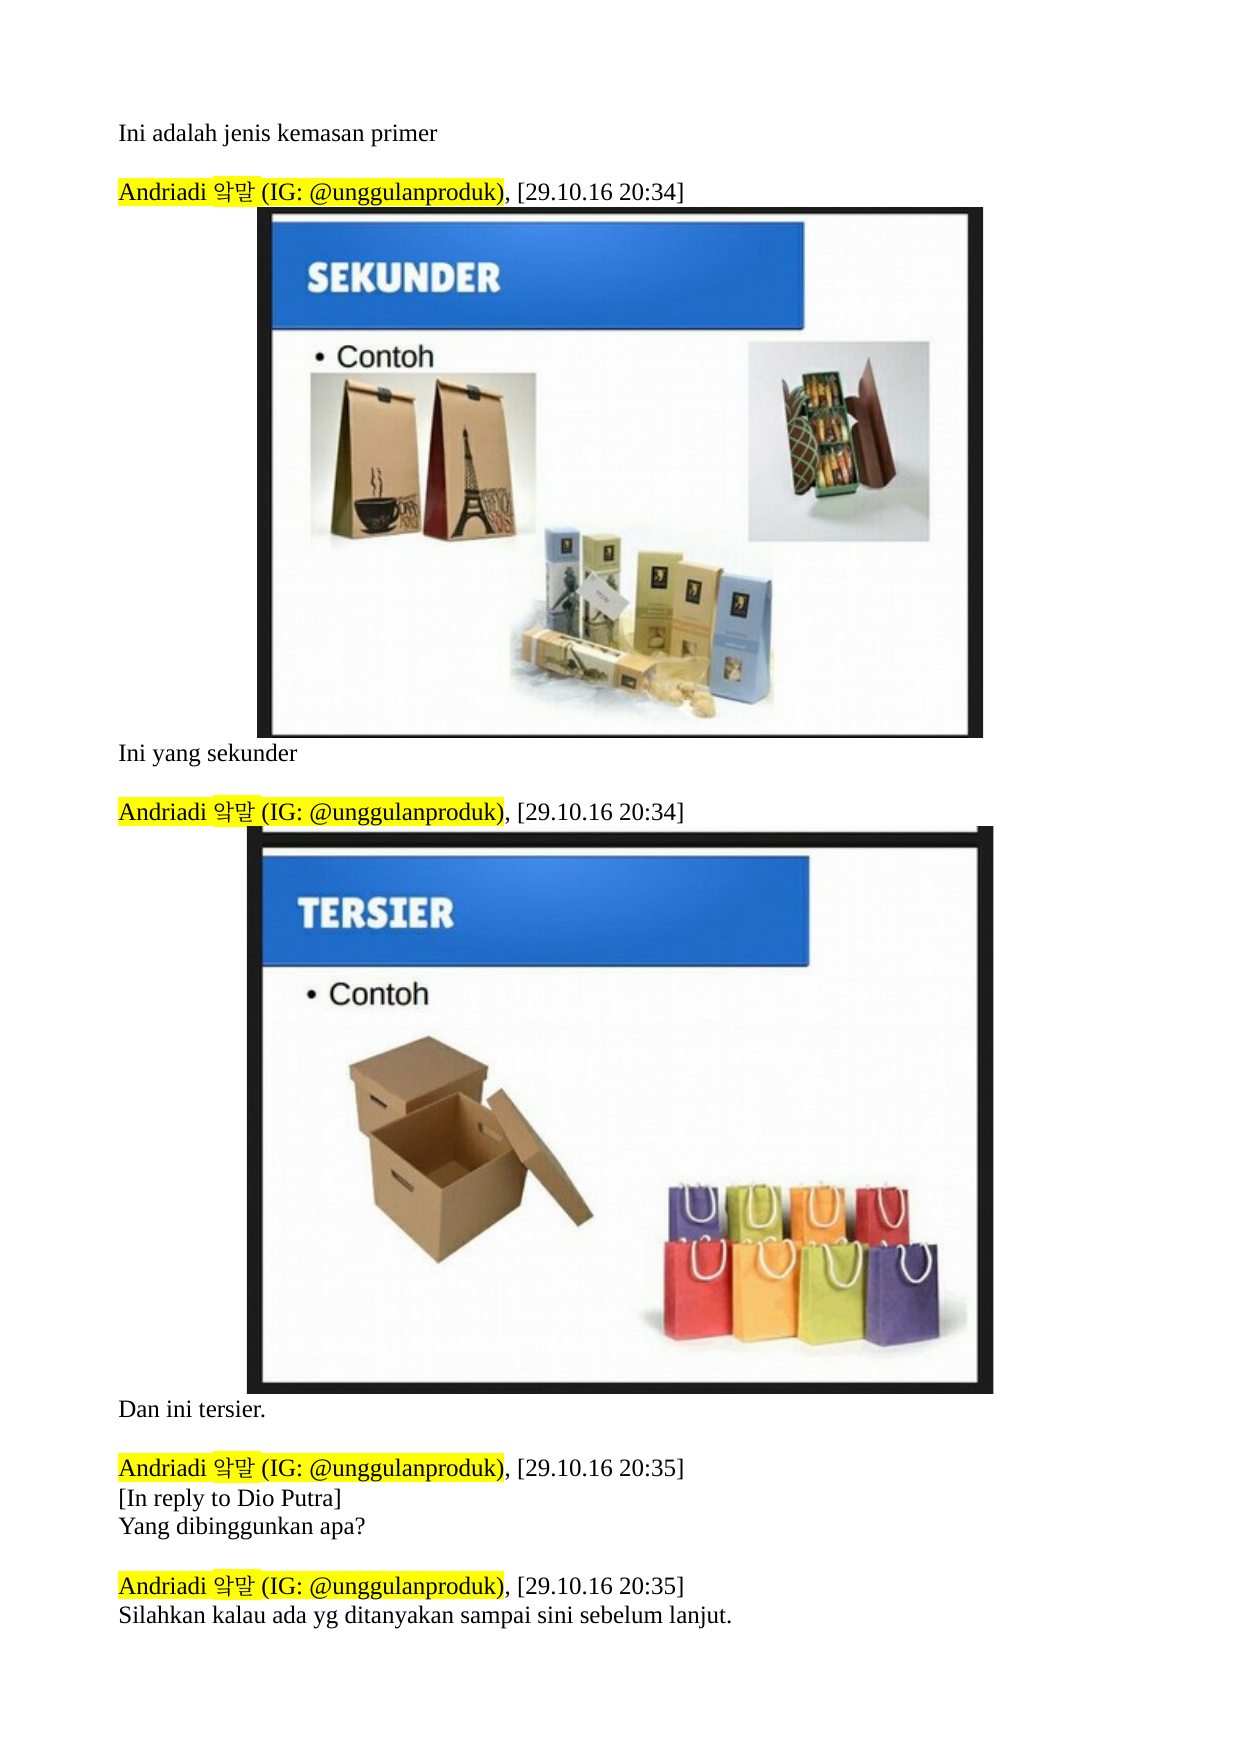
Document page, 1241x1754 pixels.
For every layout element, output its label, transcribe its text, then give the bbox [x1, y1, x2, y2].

text Dan ini tersier. [118, 827, 1122, 1422]
text Yang dibinggunkan apa? [118, 1511, 1122, 1540]
text [In reply to Dio Putra] [118, 1483, 1122, 1511]
picture [257, 207, 984, 738]
text Ini adalah jenis kemasan primer [118, 118, 1122, 147]
text Silahkan kalau ada yg ditanyakan sampai sini sebelum lanjut. [118, 1600, 1122, 1629]
text Andriadi 앜말 (IG: @unggulanproduk), [29.10.16 20:35] [118, 1569, 1122, 1600]
text Andriadi 앜말 (IG: @unggulanproduk), [29.10.16 20:34] [118, 176, 1122, 207]
text Andriadi 앜말 (IG: @unggulanproduk), [29.10.16 20:34] [118, 795, 1122, 827]
picture [246, 826, 994, 1394]
text Ini yang sekunder [118, 207, 1122, 766]
text Andriadi 앜말 (IG: @unggulanproduk), [29.10.16 20:35] [118, 1451, 1122, 1483]
